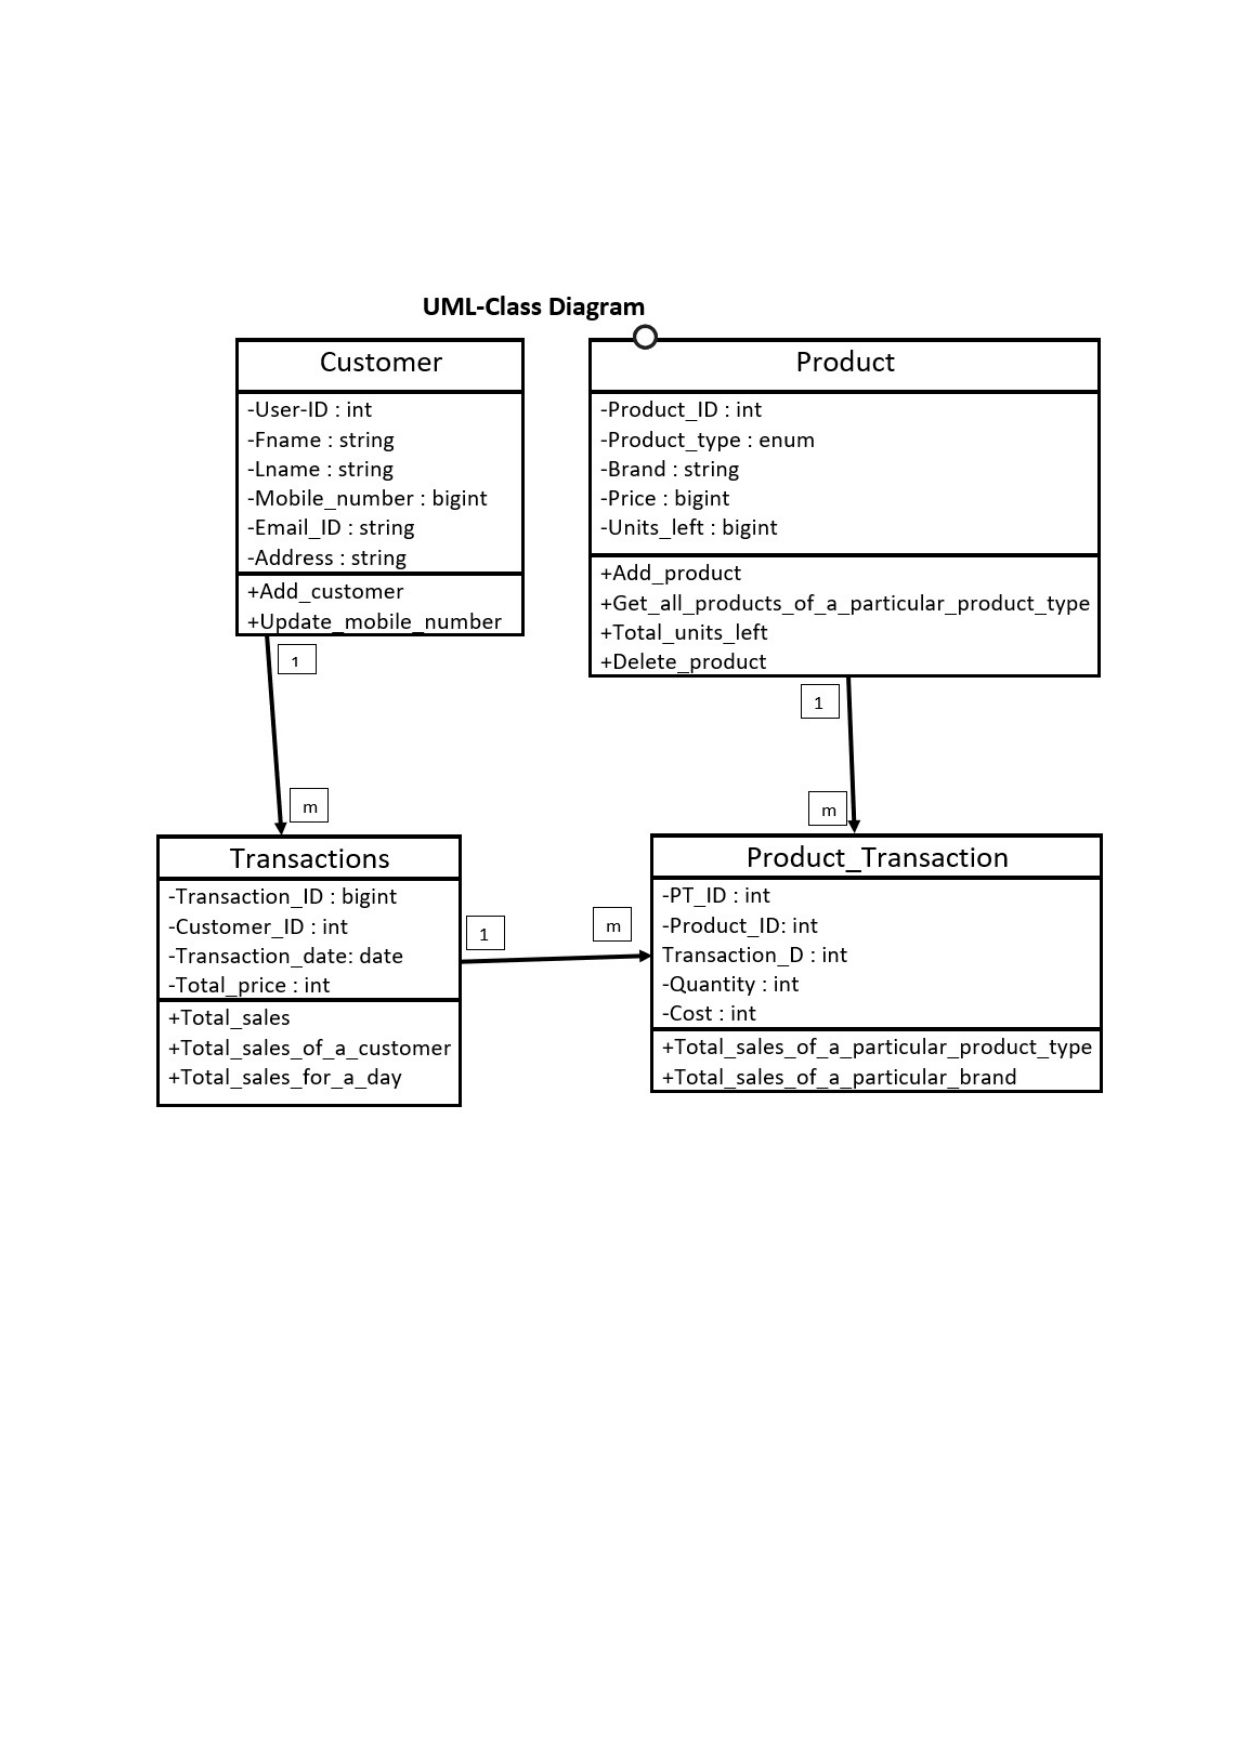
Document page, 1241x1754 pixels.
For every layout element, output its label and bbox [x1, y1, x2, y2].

picture [125, 274, 1130, 1145]
